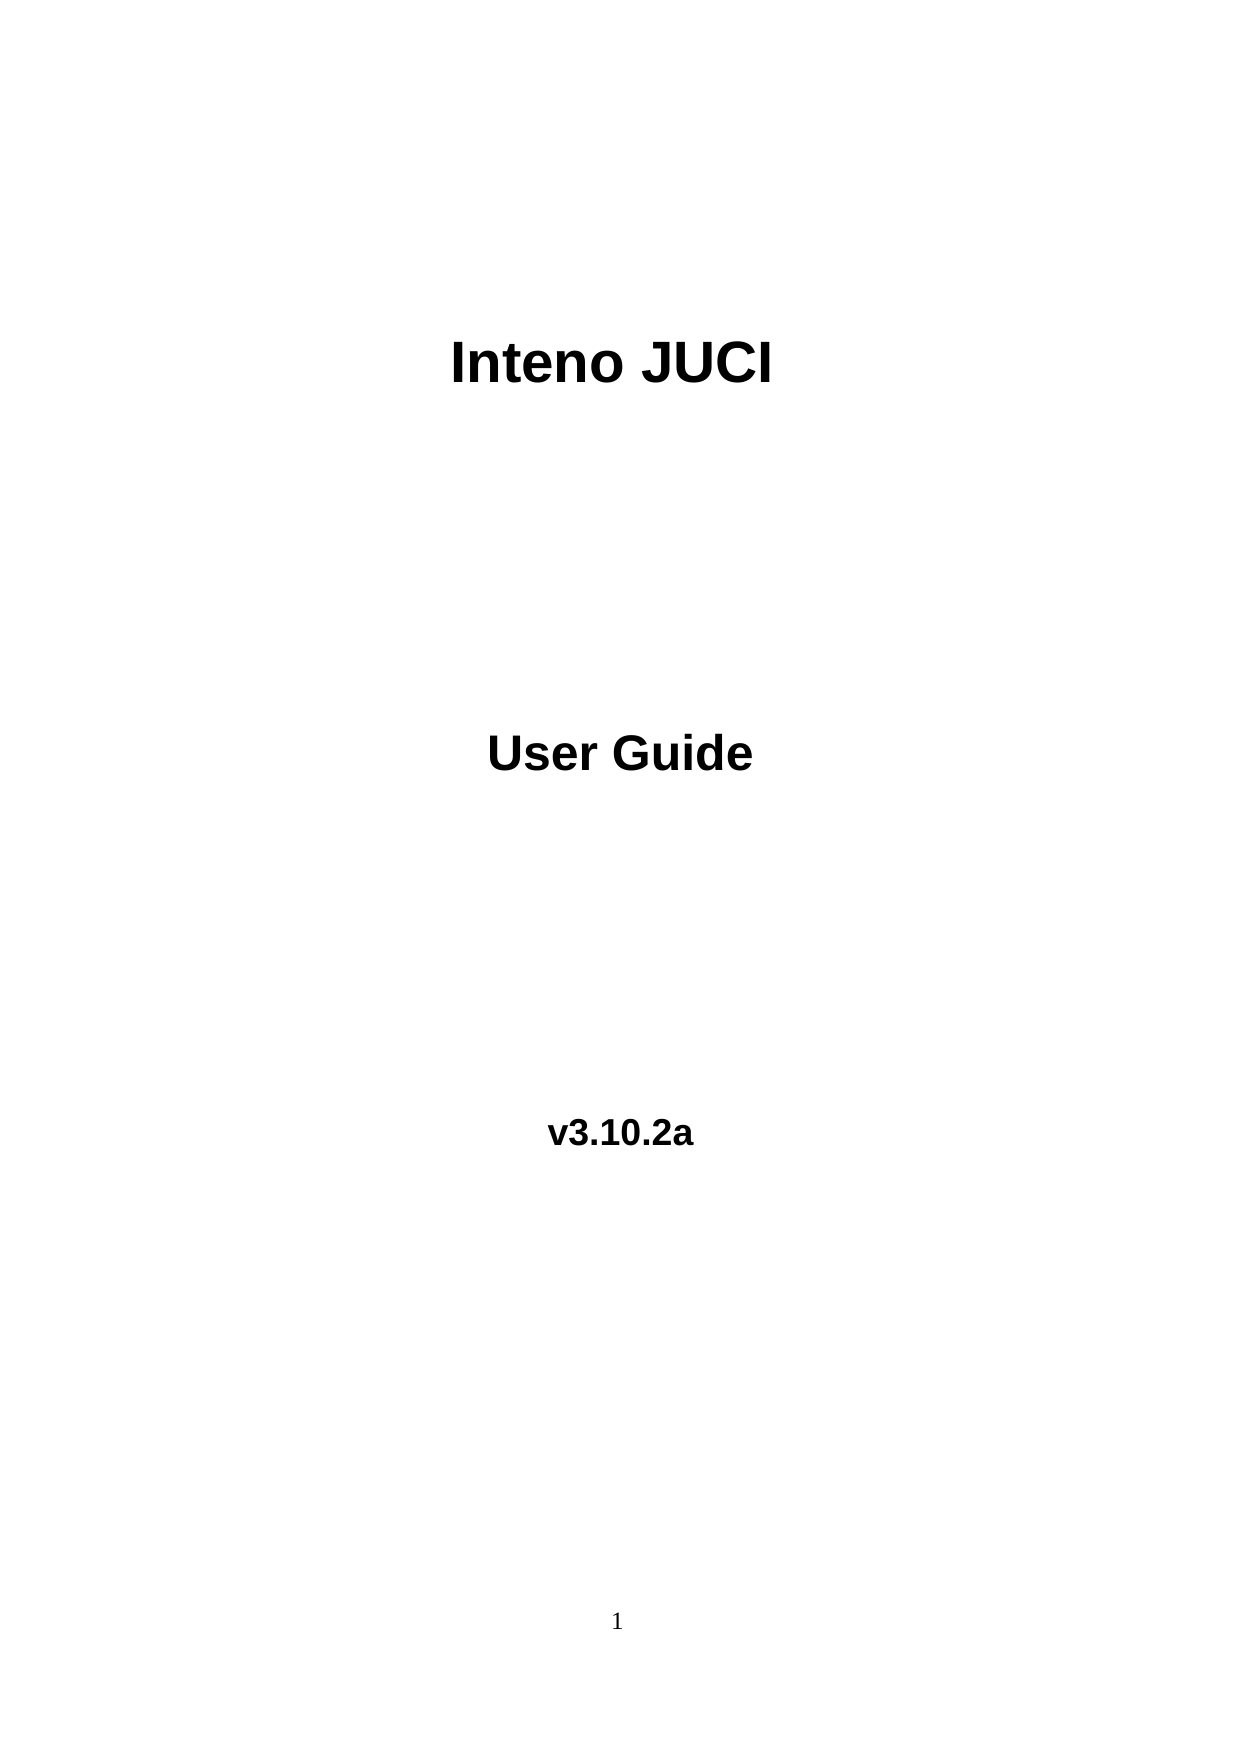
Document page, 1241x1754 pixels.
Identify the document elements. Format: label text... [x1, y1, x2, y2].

title v3.10.2a [118, 1110, 1122, 1153]
title Inteno JUCI [118, 328, 1122, 395]
subtitle User Guide [118, 724, 1122, 781]
